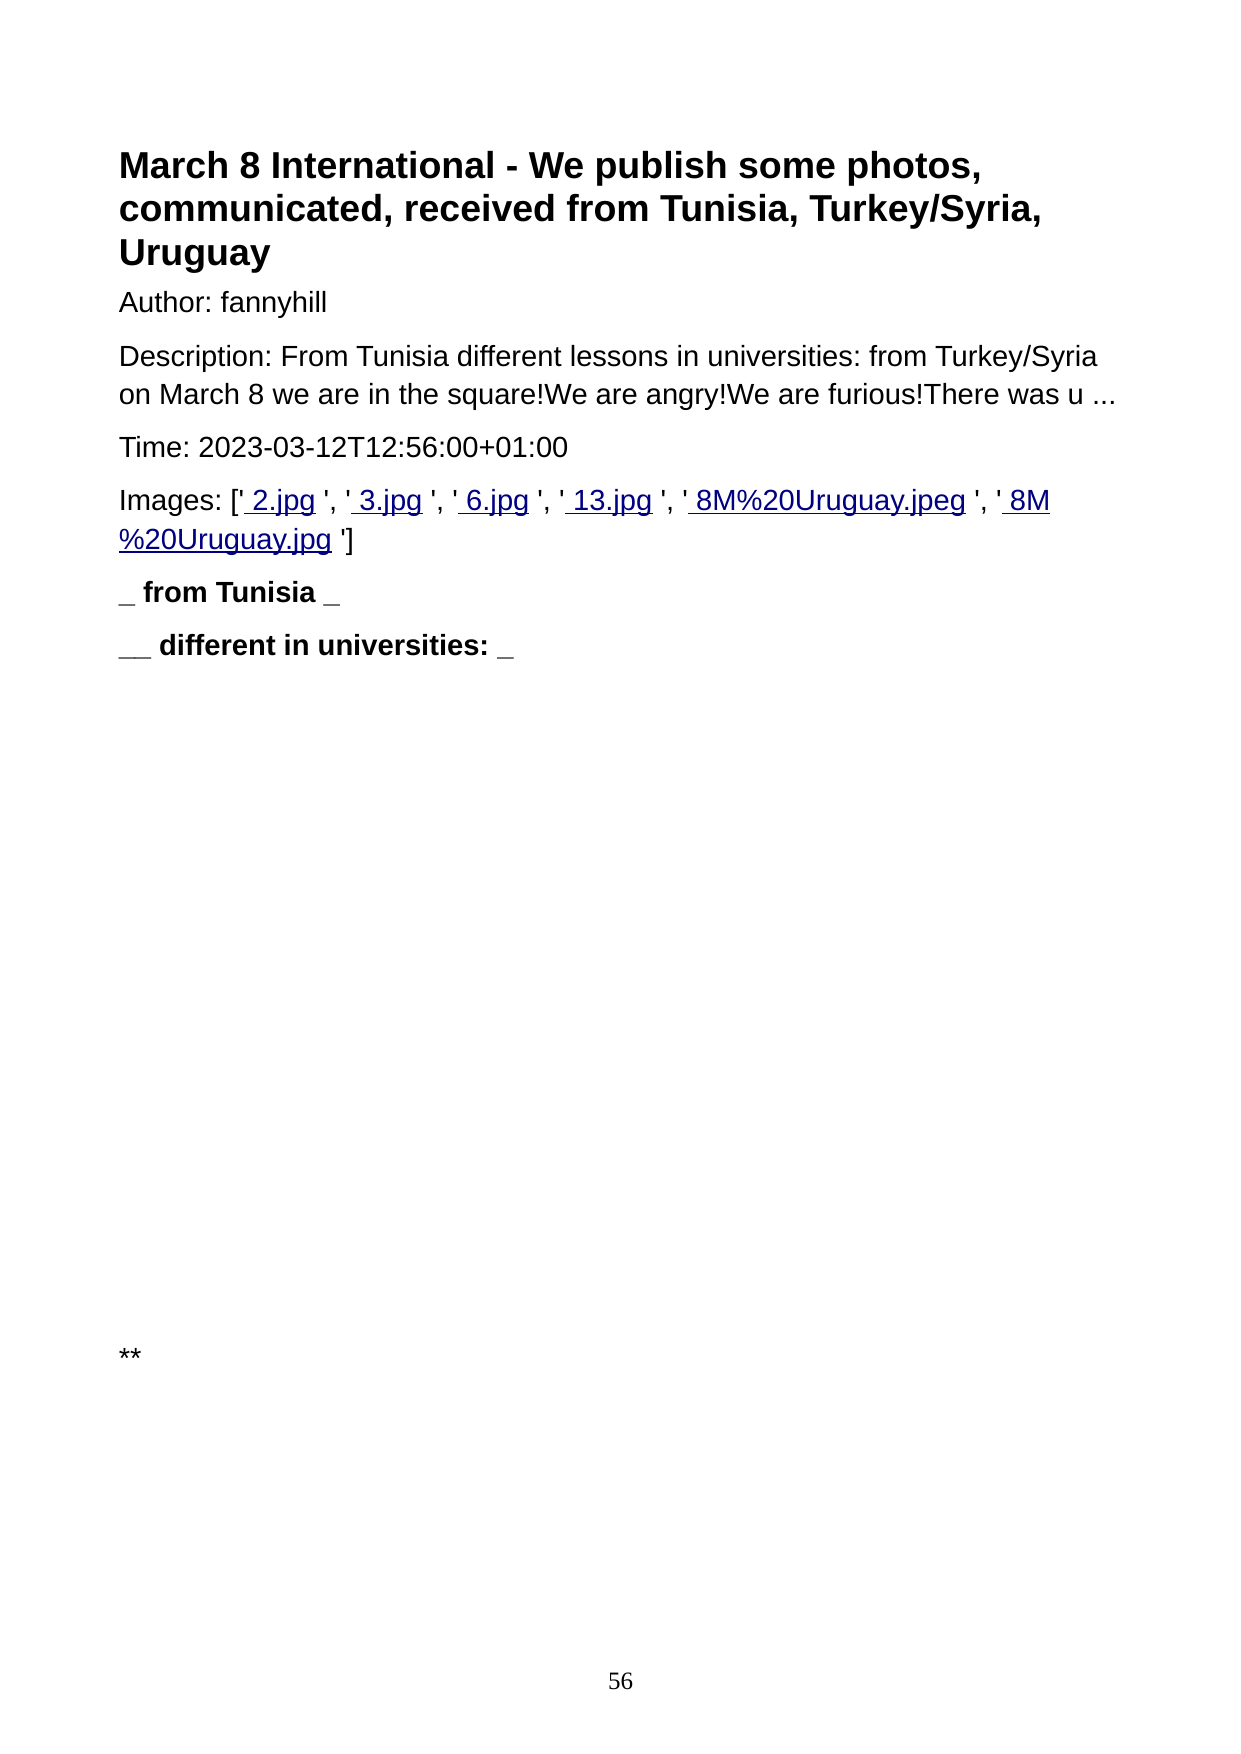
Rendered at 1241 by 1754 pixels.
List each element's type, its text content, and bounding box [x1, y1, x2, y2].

text _ from Tunisia _ [118, 575, 1122, 608]
text Images: [' 2.jpg ', ' 3.jpg ', ' 6.jpg ', ' 13.jpg ', ' 8M%20Uruguay.jpeg ', ' 8M%20Uruguay.jpg '] [118, 483, 1122, 555]
text __ different in universities: _ [118, 628, 1122, 662]
text Time: 2023-03-12T12:56:00+01:00 [118, 430, 1122, 464]
subtitle March 8 International - We publish some photos, communicated, received from Tunisia, Turkey/Syria, Uruguay [118, 143, 1122, 273]
text Author: fannyhill [118, 285, 1122, 319]
text ** [118, 1341, 1122, 1375]
text Description: From Tunisia different lessons in universities: from Turkey/Syria on March 8 we are in the square!We are angry!We are furious!There was u ... [118, 338, 1122, 411]
